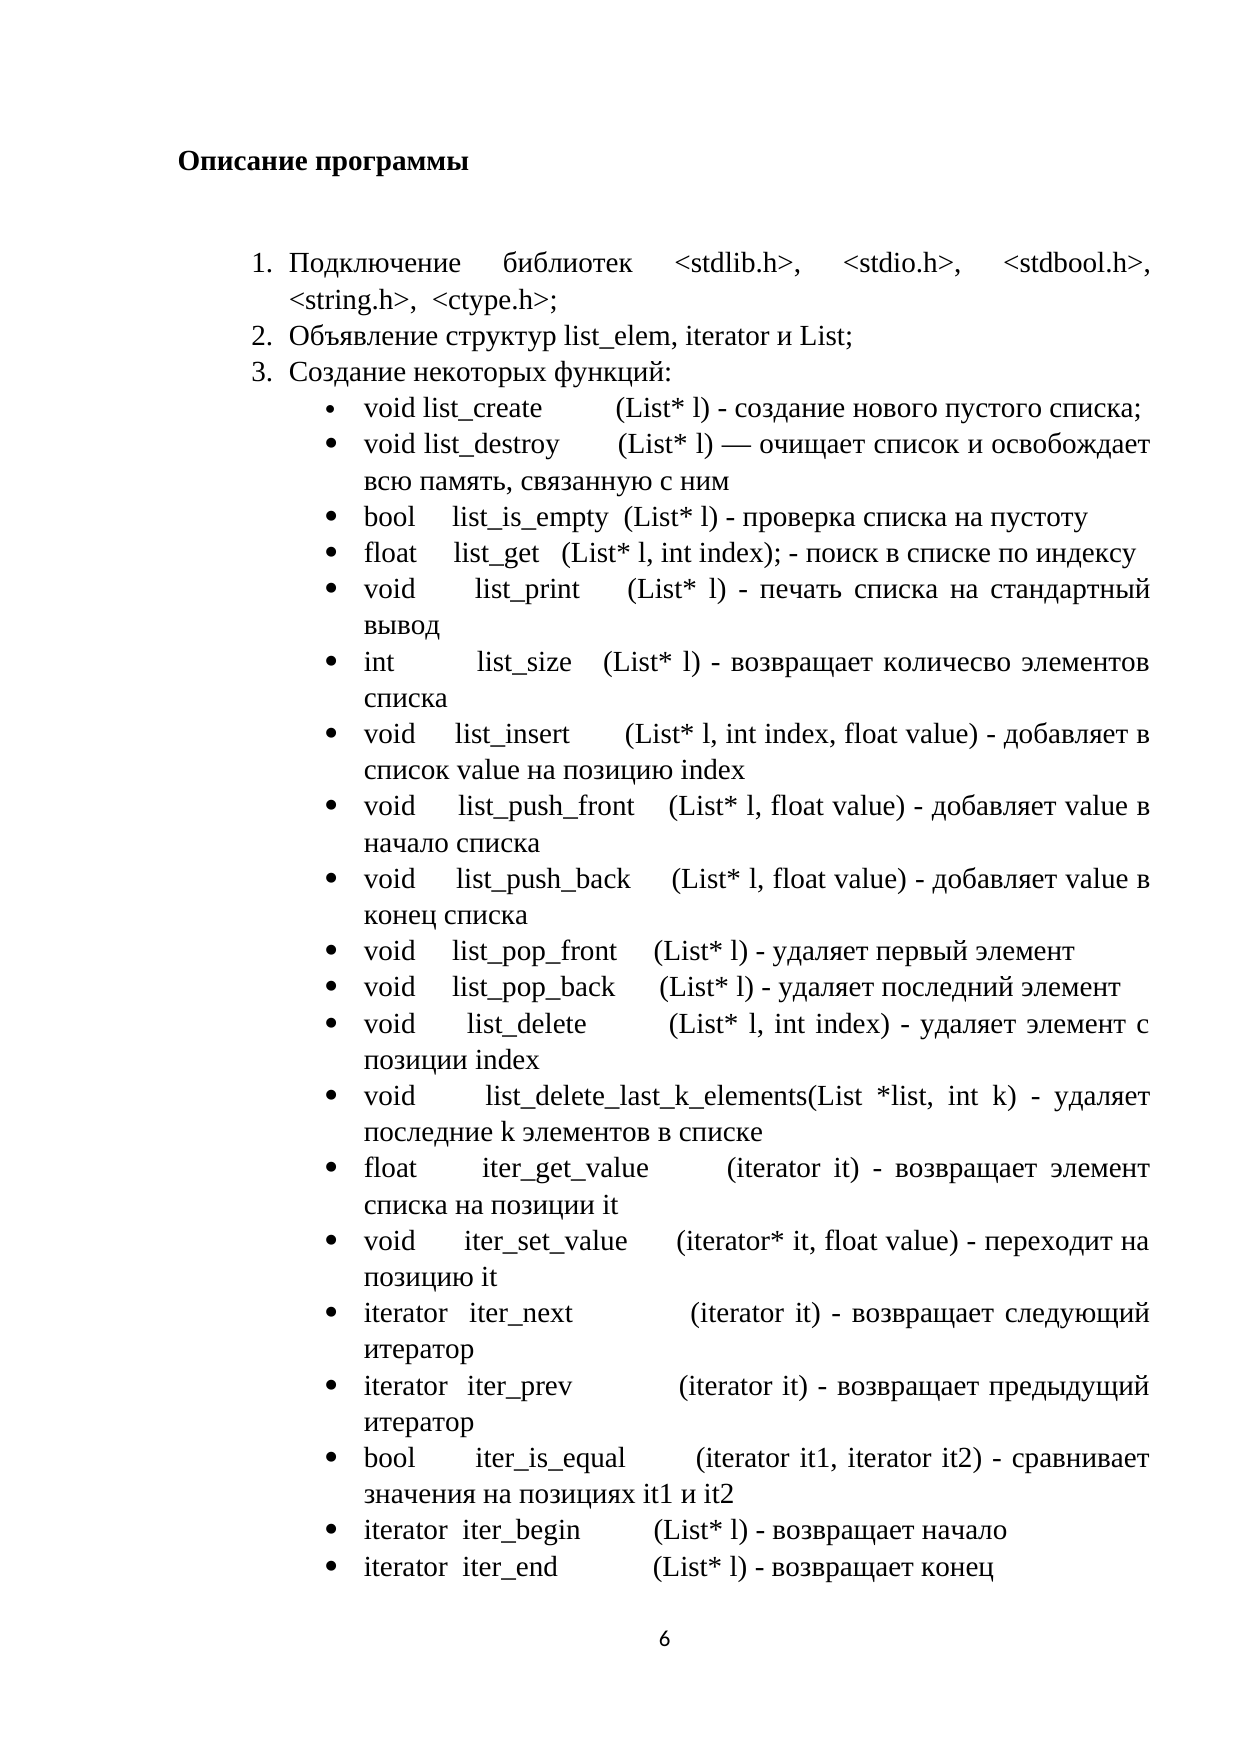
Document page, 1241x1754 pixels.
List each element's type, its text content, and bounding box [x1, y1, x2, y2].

list Объявление структур list_elem, iterator и List; [251, 318, 1152, 351]
list Подключение библиотек <stdlib.h>, <stdio.h>, <stdbool.h>, <string.h>, <ctype.h>; [251, 246, 1152, 315]
list iterator iter_prev (iterator it) - возвращает предыдущий итератор [326, 1368, 1152, 1437]
list void list_push_front (List* l, float value) - добавляет value в начало списка [326, 788, 1152, 858]
list float list_get (List* l, int index); - поиск в списке по индексу [326, 535, 1152, 569]
list void iter_set_value (iterator* it, float value) - переходит на позицию it [326, 1223, 1152, 1293]
list void list_push_back (List* l, float value) - добавляет value в конец списка [326, 861, 1152, 931]
list iterator iter_next (iterator it) - возвращает следующий итератор [326, 1295, 1152, 1365]
list iterator iter_begin (List* l) - возвращает начало [326, 1512, 1152, 1546]
list void list_print (List* l) - печать списка на стандартный вывод [326, 571, 1152, 641]
list Создание некоторых функций: [251, 354, 1152, 388]
list void list_insert (List* l, int index, float value) - добавляет в список value на позицию index [326, 716, 1152, 786]
list bool iter_is_equal (iterator it1, iterator it2) - сравнивает значения на позициях it1 и it2 [326, 1440, 1152, 1510]
list float iter_get_value (iterator it) - возвращает элемент списка на позиции it [326, 1151, 1152, 1220]
list iterator iter_end (List* l) - возвращает конец [326, 1549, 1152, 1582]
list void list_pop_front (List* l) - удаляет первый элемент [326, 933, 1152, 967]
list void list_pop_back (List* l) - удаляет последний элемент [326, 969, 1152, 1003]
list void list_destroy (List* l) — очищает список и освобождает всю память, связанную с ним [326, 426, 1152, 496]
list void list_create (List* l) - создание нового пустого списка; [326, 390, 1152, 424]
list void list_delete (List* l, int index) - удаляет элемент с позиции index [326, 1006, 1152, 1076]
list void list_delete_last_k_elements(List *list, int k) - удаляет последние k элементов в списке [326, 1078, 1152, 1148]
list int list_size (List* l) - возвращает количесво элементов списка [326, 644, 1152, 713]
subtitle Описание программы [177, 143, 1152, 177]
list bool list_is_empty (List* l) - проверка списка на пустоту [326, 499, 1152, 532]
